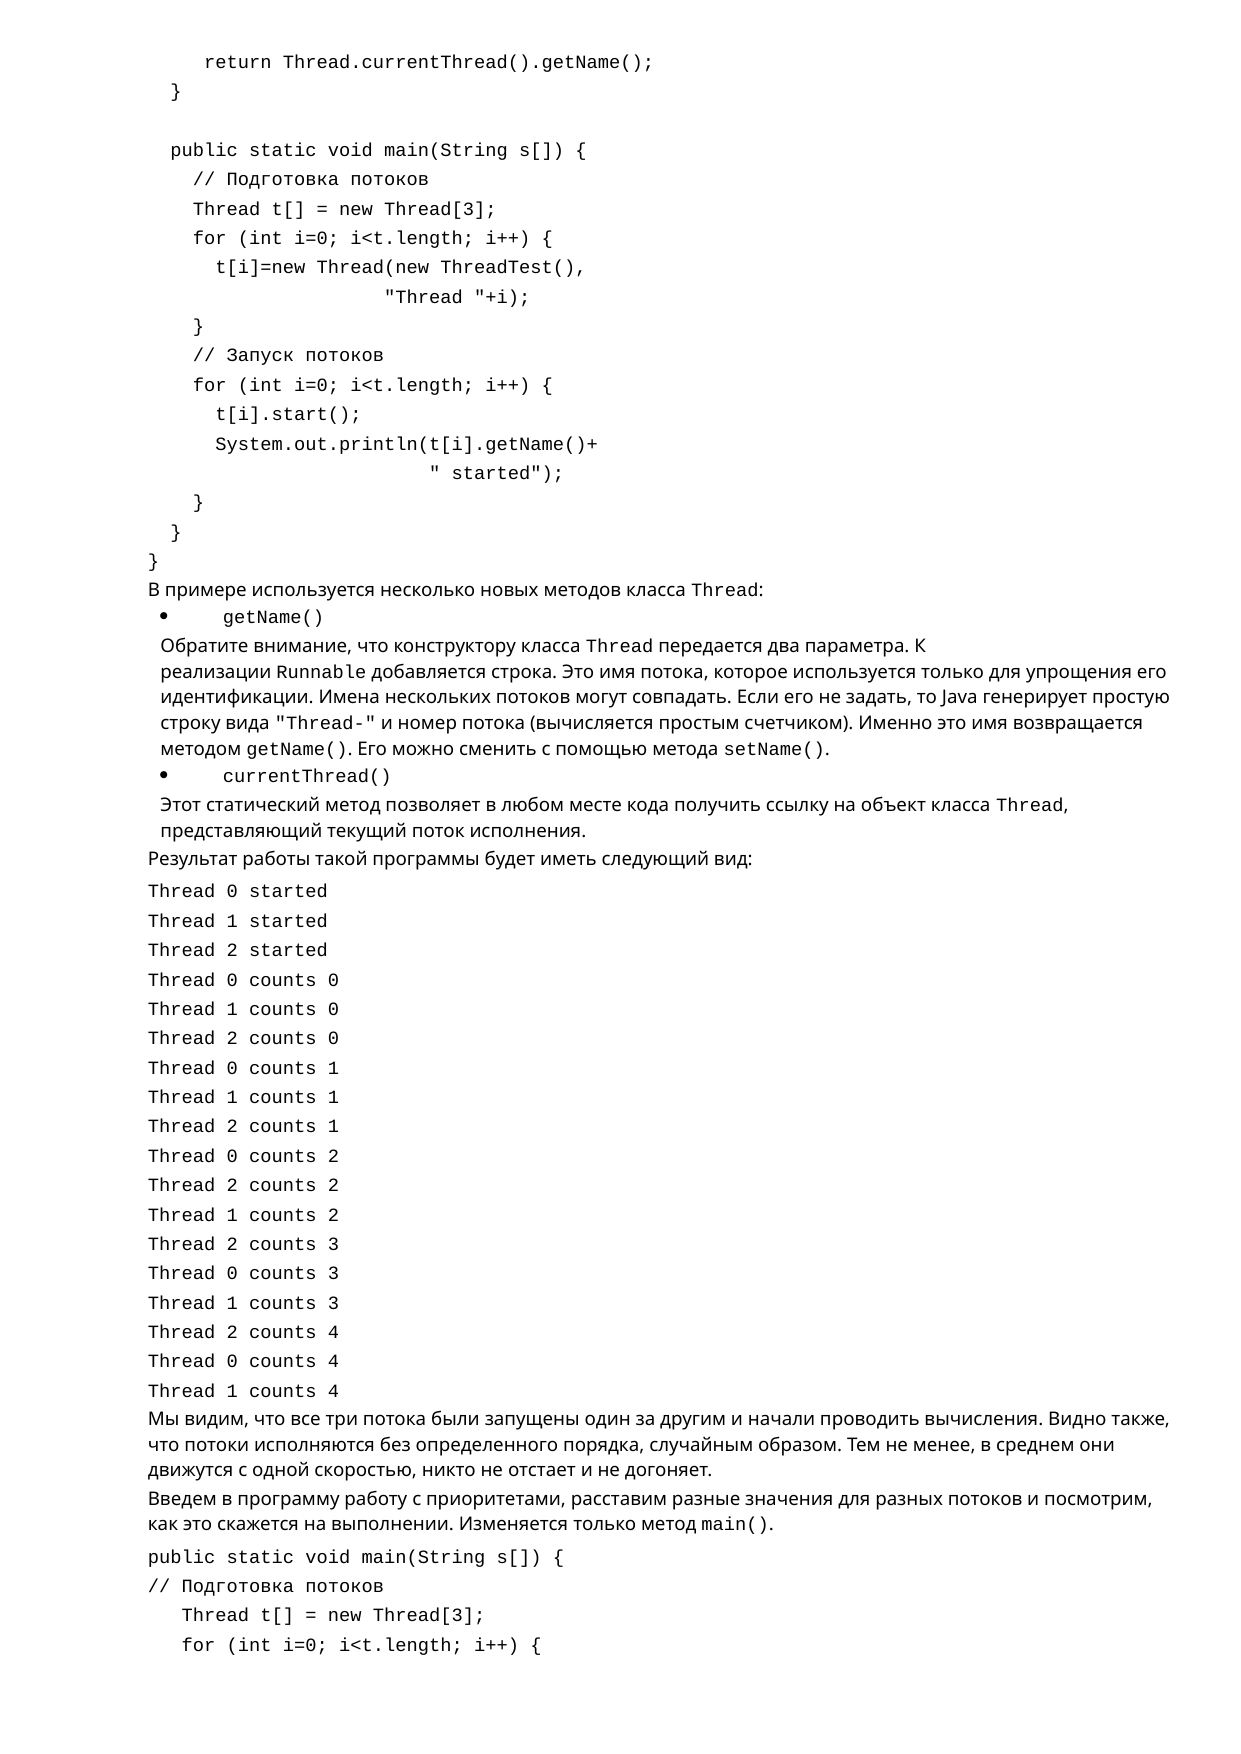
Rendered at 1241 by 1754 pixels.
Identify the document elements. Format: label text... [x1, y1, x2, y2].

text Thread t[] = new Thread[3]; [148, 191, 1181, 221]
text } [148, 514, 1181, 544]
text Обратите внимание, что конструктору класса Thread передается два параметра. К реализации Runnable добавляется строка. Это имя потока, которое используется только для упрощения его идентификации. Имена нескольких потоков могут совпадать. Если его не задать, то Java генерирует простую строку вида "Thread-" и номер потока (вычисляется простым счетчиком). Именно это имя возвращается методом getName(). Его можно сменить с помощью метода setName(). [160, 632, 1181, 761]
text t[i].start(); [148, 397, 1181, 426]
text public static void main(String s[]) { [148, 132, 1181, 162]
text Этот статический метод позволяет в любом месте кода получить ссылку на объект класса Thread, представляющий текущий поток исполнения. [160, 791, 1181, 843]
text // Подготовка потоков [148, 162, 1181, 191]
text // Запуск потоков [148, 338, 1181, 367]
text return Thread.currentThread().getName(); [148, 44, 1181, 74]
text Мы видим, что все три потока были запущены один за другим и начали проводить вычисления. Видно также, что потоки исполняются без определенного порядка, случайным образом. Тем не менее, в среднем они движутся с одной скоростью, никто не отстает и не догоняет. [148, 1406, 1181, 1482]
text Thread 0 counts 1 [148, 1050, 1181, 1080]
text Thread 1 counts 0 [148, 992, 1181, 1021]
text Thread 2 counts 1 [148, 1109, 1181, 1138]
text Thread 0 counts 2 [148, 1138, 1181, 1168]
text for (int i=0; i<t.length; i++) { [148, 221, 1181, 250]
text Thread 2 counts 3 [148, 1227, 1181, 1256]
list getName() [160, 606, 1181, 629]
text Thread 2 counts 0 [148, 1021, 1181, 1050]
text Thread 1 started [148, 903, 1181, 933]
text Thread 1 counts 3 [148, 1285, 1181, 1315]
text Thread 1 counts 1 [148, 1080, 1181, 1109]
text Thread 2 started [148, 933, 1181, 962]
text } [148, 309, 1181, 338]
text Thread 1 counts 4 [148, 1373, 1181, 1403]
text Введем в программу работу с приоритетами, расставим разные значения для разных потоков и посмотрим, как это скажется на выполнении. Изменяется только метод main(). [148, 1485, 1181, 1536]
text for (int i=0; i<t.length; i++) { [148, 1627, 1181, 1657]
text // Подготовка потоков [148, 1569, 1181, 1598]
text "Thread "+i); [148, 279, 1181, 309]
text } [148, 74, 1181, 103]
text В примере используется несколько новых методов класса Thread: [148, 576, 1181, 602]
text Результат работы такой программы будет иметь следующий вид: [148, 846, 1181, 871]
text for (int i=0; i<t.length; i++) { [148, 367, 1181, 397]
text Thread 2 counts 4 [148, 1315, 1181, 1344]
text Thread 2 counts 2 [148, 1168, 1181, 1197]
text System.out.println(t[i].getName()+ [148, 426, 1181, 456]
text } [148, 544, 1181, 573]
text Thread 0 counts 3 [148, 1256, 1181, 1285]
text } [148, 485, 1181, 514]
text Thread 0 counts 0 [148, 962, 1181, 992]
list currentThread() [160, 764, 1181, 788]
text " started"); [148, 456, 1181, 485]
text Thread 0 started [148, 874, 1181, 903]
text Thread t[] = new Thread[3]; [148, 1598, 1181, 1627]
text public static void main(String s[]) { [148, 1539, 1181, 1569]
text Thread 1 counts 2 [148, 1197, 1181, 1227]
text t[i]=new Thread(new ThreadTest(), [148, 250, 1181, 279]
text Thread 0 counts 4 [148, 1344, 1181, 1373]
